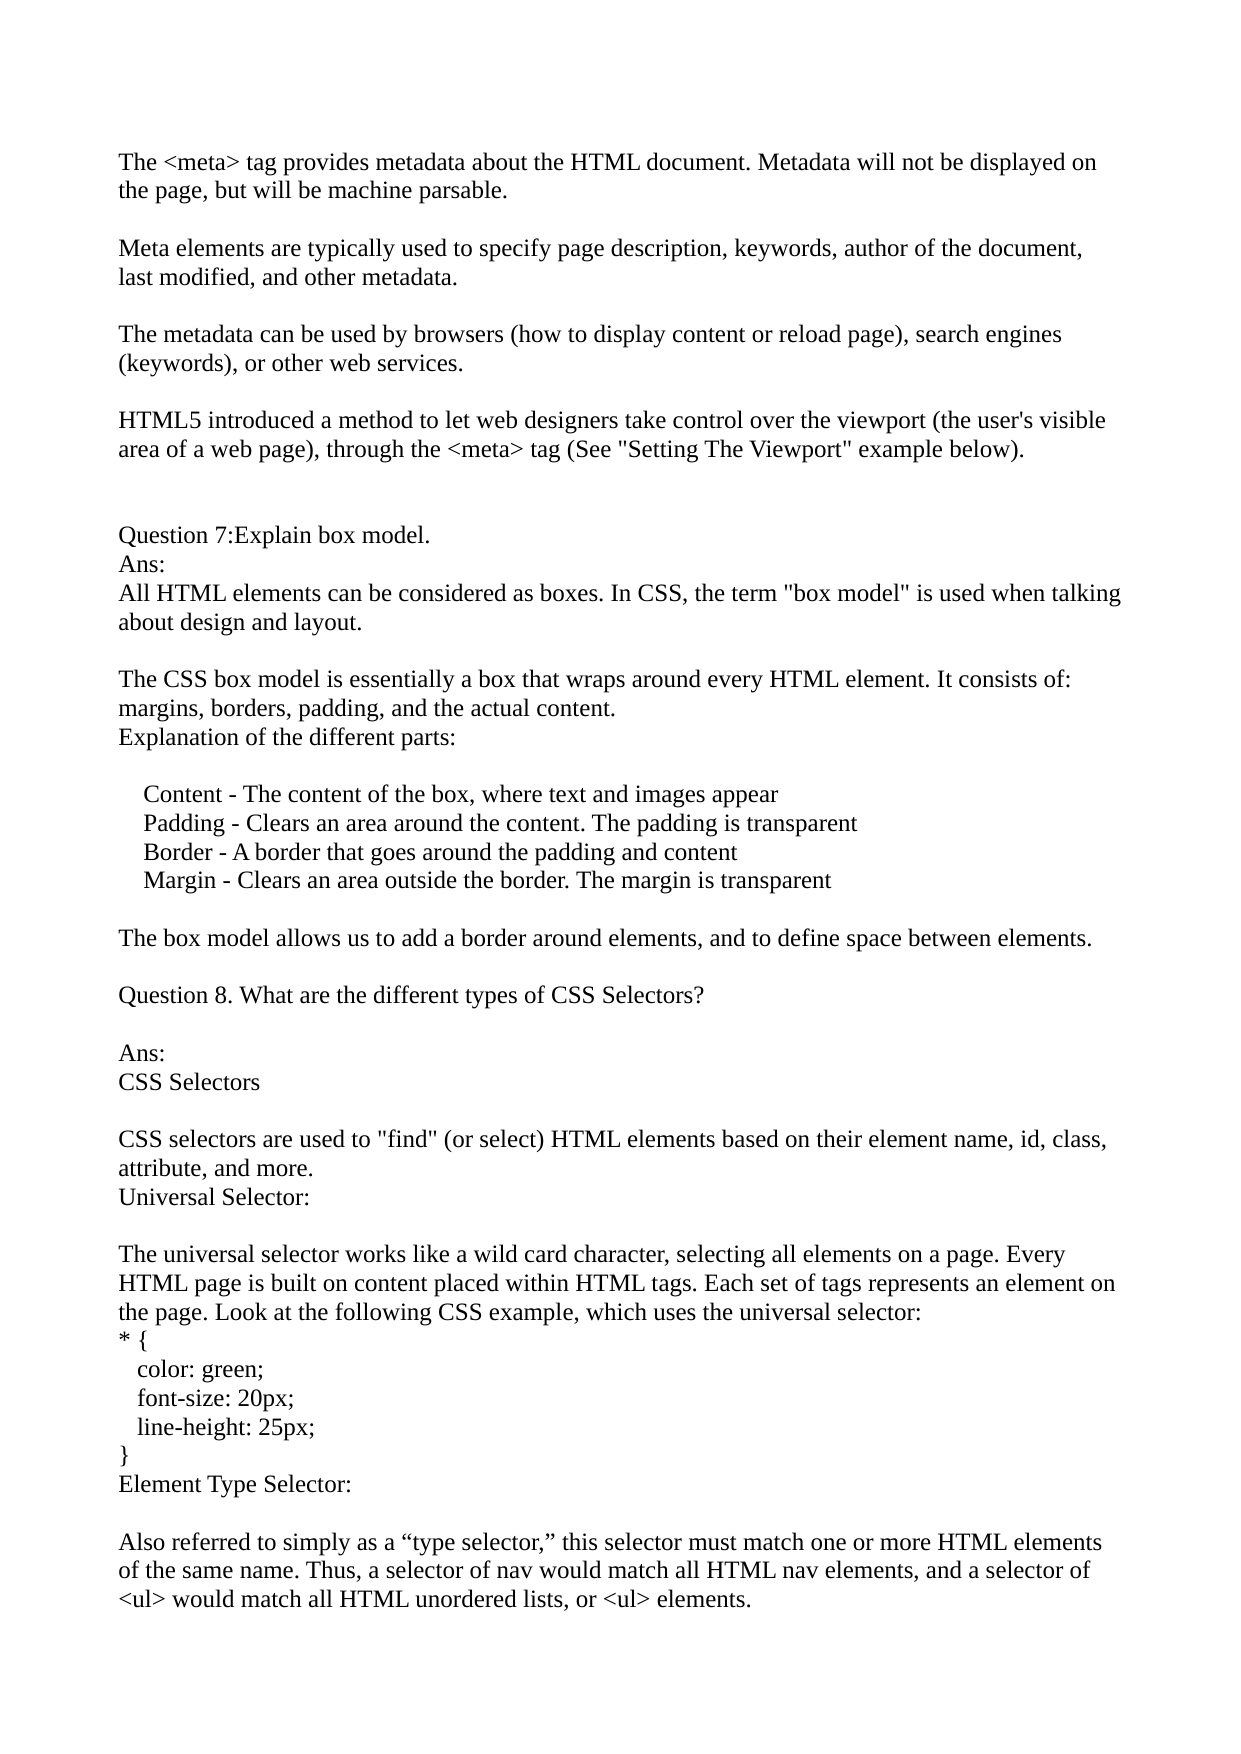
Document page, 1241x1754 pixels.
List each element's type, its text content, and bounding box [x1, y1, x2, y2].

text Explanation of the different parts: [118, 722, 1122, 751]
text font-size: 20px; [118, 1383, 1122, 1412]
text color: green; [118, 1354, 1122, 1383]
text Ans: [118, 1038, 1122, 1067]
text All HTML elements can be considered as boxes. In CSS, the term "box model" is used when talking about design and layout. [118, 578, 1122, 636]
text Margin - Clears an area outside the border. The margin is transparent [118, 866, 1122, 894]
text Ans: [118, 549, 1122, 578]
text Element Type Selector: [118, 1469, 1122, 1498]
text Question 7:Explain box model. [118, 521, 1122, 549]
text * { [118, 1326, 1122, 1354]
text Also referred to simply as a “type selector,” this selector must match one or more HTML elements of the same name. Thus, a selector of nav would match all HTML nav elements, and a selector of <ul> would match all HTML unordered lists, or <ul> elements. [118, 1527, 1122, 1613]
text The box model allows us to add a border around elements, and to define space between elements. [118, 923, 1122, 952]
text Universal Selector: [118, 1182, 1122, 1211]
text The metadata can be used by browsers (how to display content or reload page), search engines (keywords), or other web services. [118, 319, 1122, 377]
text Meta elements are typically used to specify page description, keywords, author of the document, last modified, and other metadata. [118, 233, 1122, 291]
text The universal selector works like a wild card character, selecting all elements on a page. Every HTML page is built on content placed within HTML tags. Each set of tags represents an element on the page. Look at the following CSS example, which uses the universal selector: [118, 1239, 1122, 1326]
text CSS Selectors [118, 1067, 1122, 1096]
text Padding - Clears an area around the content. The padding is transparent [118, 808, 1122, 837]
text line-height: 25px; [118, 1412, 1122, 1441]
text The <meta> tag provides metadata about the HTML document. Metadata will not be displayed on the page, but will be machine parsable. [118, 147, 1122, 204]
text Content - The content of the box, where text and images appear [118, 779, 1122, 808]
text CSS selectors are used to "find" (or select) HTML elements based on their element name, id, class, attribute, and more. [118, 1124, 1122, 1182]
text Question 8. What are the different types of CSS Selectors? [118, 981, 1122, 1009]
text } [118, 1441, 1122, 1469]
text Border - A border that goes around the padding and content [118, 837, 1122, 866]
text The CSS box model is essentially a box that wraps around every HTML element. It consists of: margins, borders, padding, and the actual content. [118, 664, 1122, 722]
text HTML5 introduced a method to let web designers take control over the viewport (the user's visible area of a web page), through the <meta> tag (See "Setting The Viewport" example below). [118, 406, 1122, 463]
